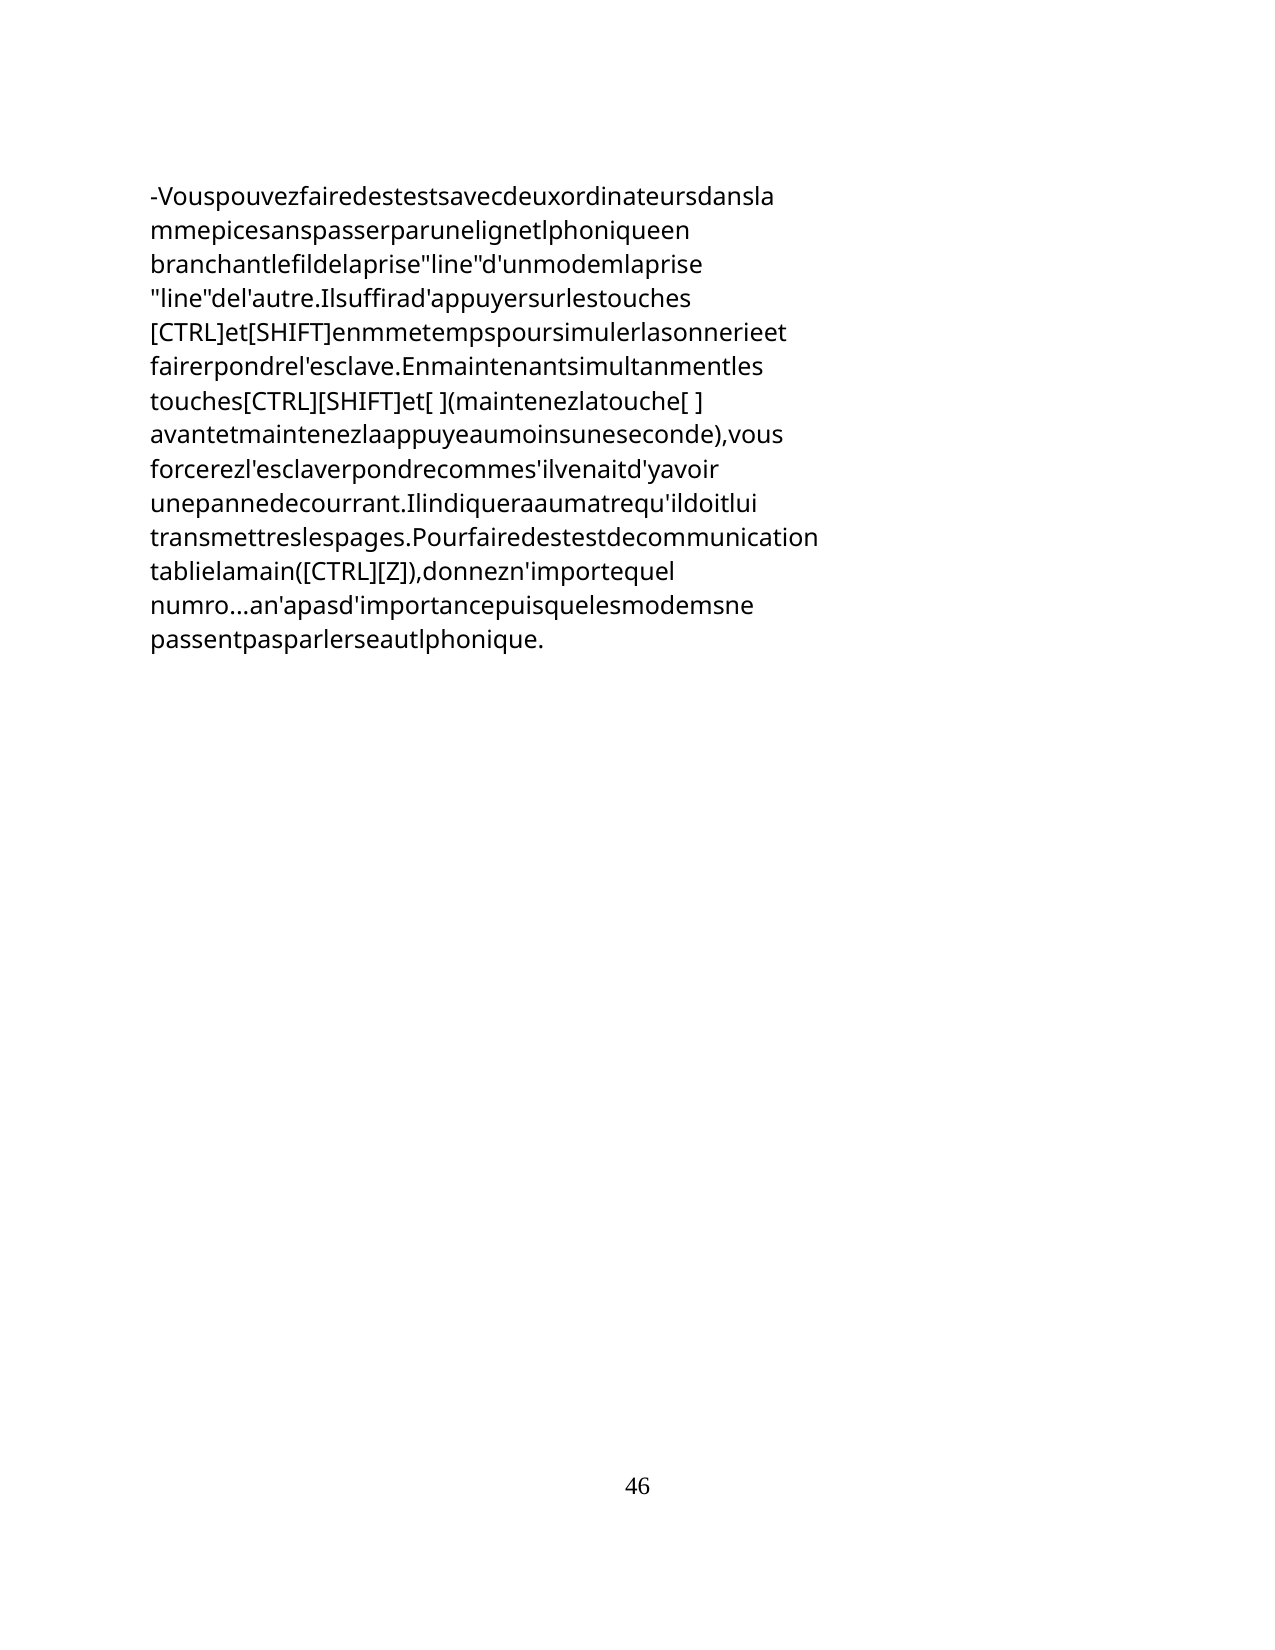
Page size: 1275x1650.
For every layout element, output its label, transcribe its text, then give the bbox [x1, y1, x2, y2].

text fairerpondrel'esclave.Enmaintenantsimultanmentles [150, 349, 1125, 383]
text avantetmaintenezlaappuyeaumoinsuneseconde),vous [150, 417, 1125, 451]
text [CTRL]et[SHIFT]enmmetempspoursimulerlasonnerieet [150, 315, 1125, 349]
text "line"del'autre.Ilsuffirad'appuyersurlestouches [150, 281, 1125, 315]
text passentpasparlerseautlphonique. [150, 622, 1125, 656]
text -Vouspouvezfairedestestsavecdeuxordinateursdansla [150, 179, 1125, 213]
text tablielamain([CTRL][Z]),donnezn'importequel [150, 553, 1125, 587]
text forcerezl'esclaverpondrecommes'ilvenaitd'yavoir [150, 451, 1125, 485]
text unepannedecourrant.Ilindiqueraaumatrequ'ildoitlui [150, 485, 1125, 519]
text branchantlefildelaprise"line"d'unmodemlaprise [150, 247, 1125, 281]
text touches[CTRL][SHIFT]et[ ](maintenezlatouche[ ] [150, 383, 1125, 417]
text transmettreslespages.Pourfairedestestdecommunication [150, 519, 1125, 553]
text mmepicesanspasserparunelignetlphoniqueen [150, 213, 1125, 247]
text numro...an'apasd'importancepuisquelesmodemsne [150, 587, 1125, 622]
